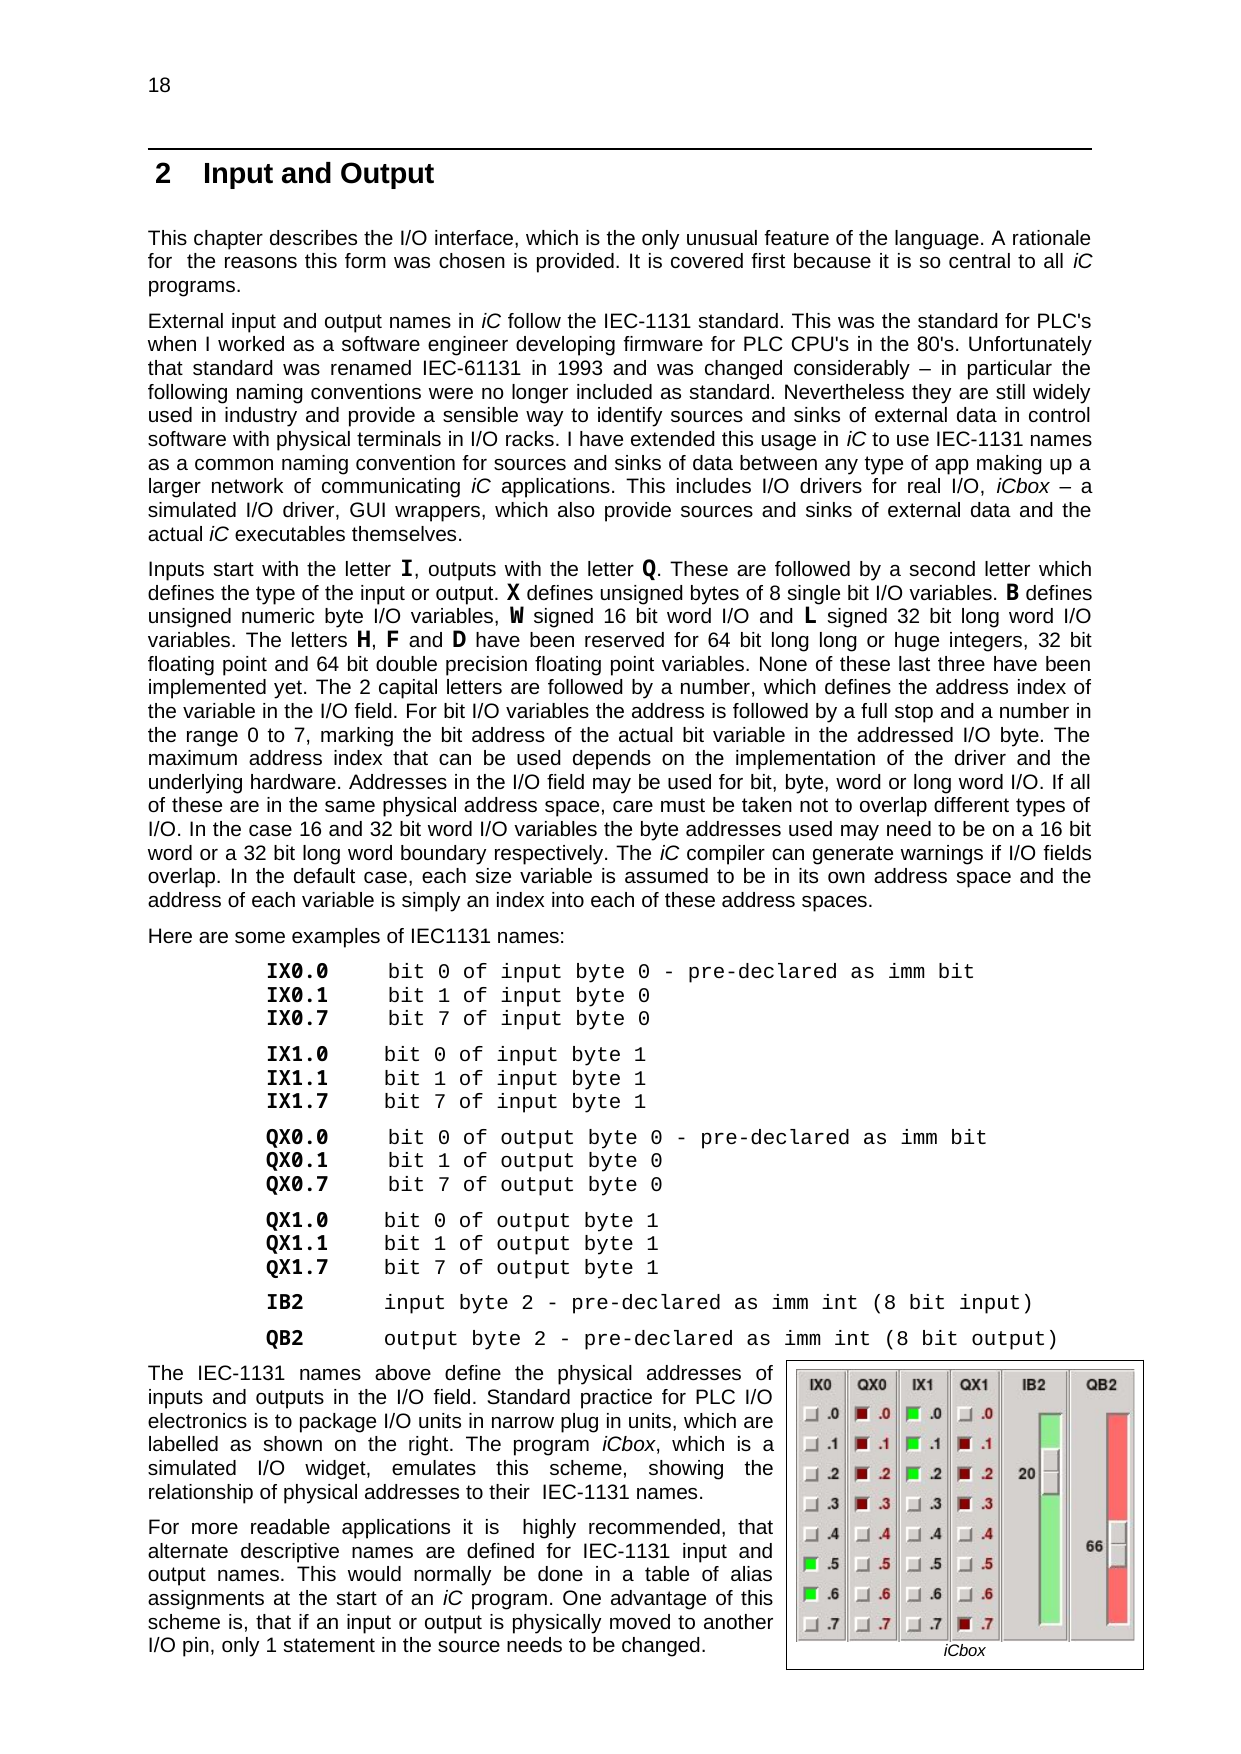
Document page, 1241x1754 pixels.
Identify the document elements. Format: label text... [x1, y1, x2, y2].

text For more readable applications it is highly recommended, that alternate descriptive names are defined for IEC-1131 input and output names. This would normally be done in a table of alias assignments at the start of an iC program. One advantage of this scheme is, that if an input or output is physically moved to another I/O pin, only 1 statement in the source needs to be changed. [148, 1516, 786, 1658]
text IB2 input byte 2 - pre-declared as imm int (8 bit input) [266, 1291, 1092, 1314]
text [787, 1361, 1143, 1669]
subtitle Input and Output [148, 150, 1092, 197]
text QX0.0 bit 0 of output byte 0 - pre-declared as imm bit QX0.1 bit 1 of output byte 0 QX0.7 bit 7 of output byte 0 [266, 1125, 1092, 1196]
text Inputs start with the letter I, outputs with the letter Q. These are followed by a second letter which defines the type of the input or output. X defines unsigned bytes of 8 single bit I/O variables. B defines unsigned numeric byte I/O variables, W signed 16 bit word I/O and L signed 32 bit long word I/O variables. The letters H, F and D have been reserved for 64 bit long long or huge integers, 32 bit floating point and 64 bit double precision floating point variables. None of these last three have been implemented yet. The 2 capital letters are followed by a number, which defines the address index of the variable in the I/O field. For bit I/O variables the address is followed by a full stop and a number in the range 0 to 7, marking the bit address of the actual bit variable in the addressed I/O byte. The maximum address index that can be used depends on the implementation of the driver and the underlying hardware. Addresses in the I/O field may be used for bit, byte, word or long word I/O. If all of these are in the same physical address space, care must be taken not to overlap different types of I/O. In the case 16 and 32 bit word I/O variables the byte addresses used may need to be on a 16 bit word or a 32 bit long word boundary respectively. The iC compiler can generate warnings if I/O fields overlap. In the default case, each size variable is assumed to be in its own address space and the address of each variable is simply an index into each of these address spaces. [148, 558, 1092, 912]
text External input and output names in iC follow the IEC-1131 standard. This was the standard for PLC's when I worked as a software engineer developing firmware for PLC CPU's in the 80's. Unfortunately that standard was renamed IEC-61131 in 1993 and was changed considerably – in particular the following naming conventions were no longer included as standard. Nevertheless they are still widely used in industry and provide a sensible way to identify sources and sinks of external data in control software with physical terminals in I/O racks. I have extended this usage in iC to use IEC-1131 names as a common naming convention for sources and sinks of data between any type of app making up a larger network of communicating iC applications. This includes I/O drivers for real I/O, iCbox – a simulated I/O driver, GUI wrappers, which also provide sources and sinks of external data and the actual iC executables themselves. [148, 309, 1092, 546]
picture [796, 1369, 1135, 1642]
text QX1.0 bit 0 of output byte 1 QX1.1 bit 1 of output byte 1 QX1.7 bit 7 of output byte 1 [266, 1208, 1092, 1279]
text This chapter describes the I/O interface, which is the only unusual feature of the language. A rationale for the reasons this form was chosen is provided. It is covered first because it is so central to all iC programs. [148, 226, 1092, 297]
text iCbox [796, 1642, 1134, 1660]
text Here are some examples of IEC1131 names: [148, 924, 1092, 948]
text The IEC-1131 names above define the physical addresses of inputs and outputs in the I/O field. Standard practice for PLC I/O electronics is to package I/O units in narrow plug in units, which are labelled as shown on the right. The program iCbox, which is a simulated I/O widget, emulates this scheme, showing the relationship of physical addresses to their IEC-1131 names. [148, 1362, 786, 1504]
text QB2 output byte 2 - pre-declared as imm int (8 bit output) [266, 1326, 1092, 1350]
text IX0.0 bit 0 of input byte 0 - pre-declared as imm bit IX0.1 bit 1 of input byte 0 IX0.7 bit 7 of input byte 0 [266, 960, 1092, 1031]
text IX1.0 bit 0 of input byte 1 IX1.1 bit 1 of input byte 1 IX1.7 bit 7 of input byte 1 [266, 1042, 1092, 1113]
